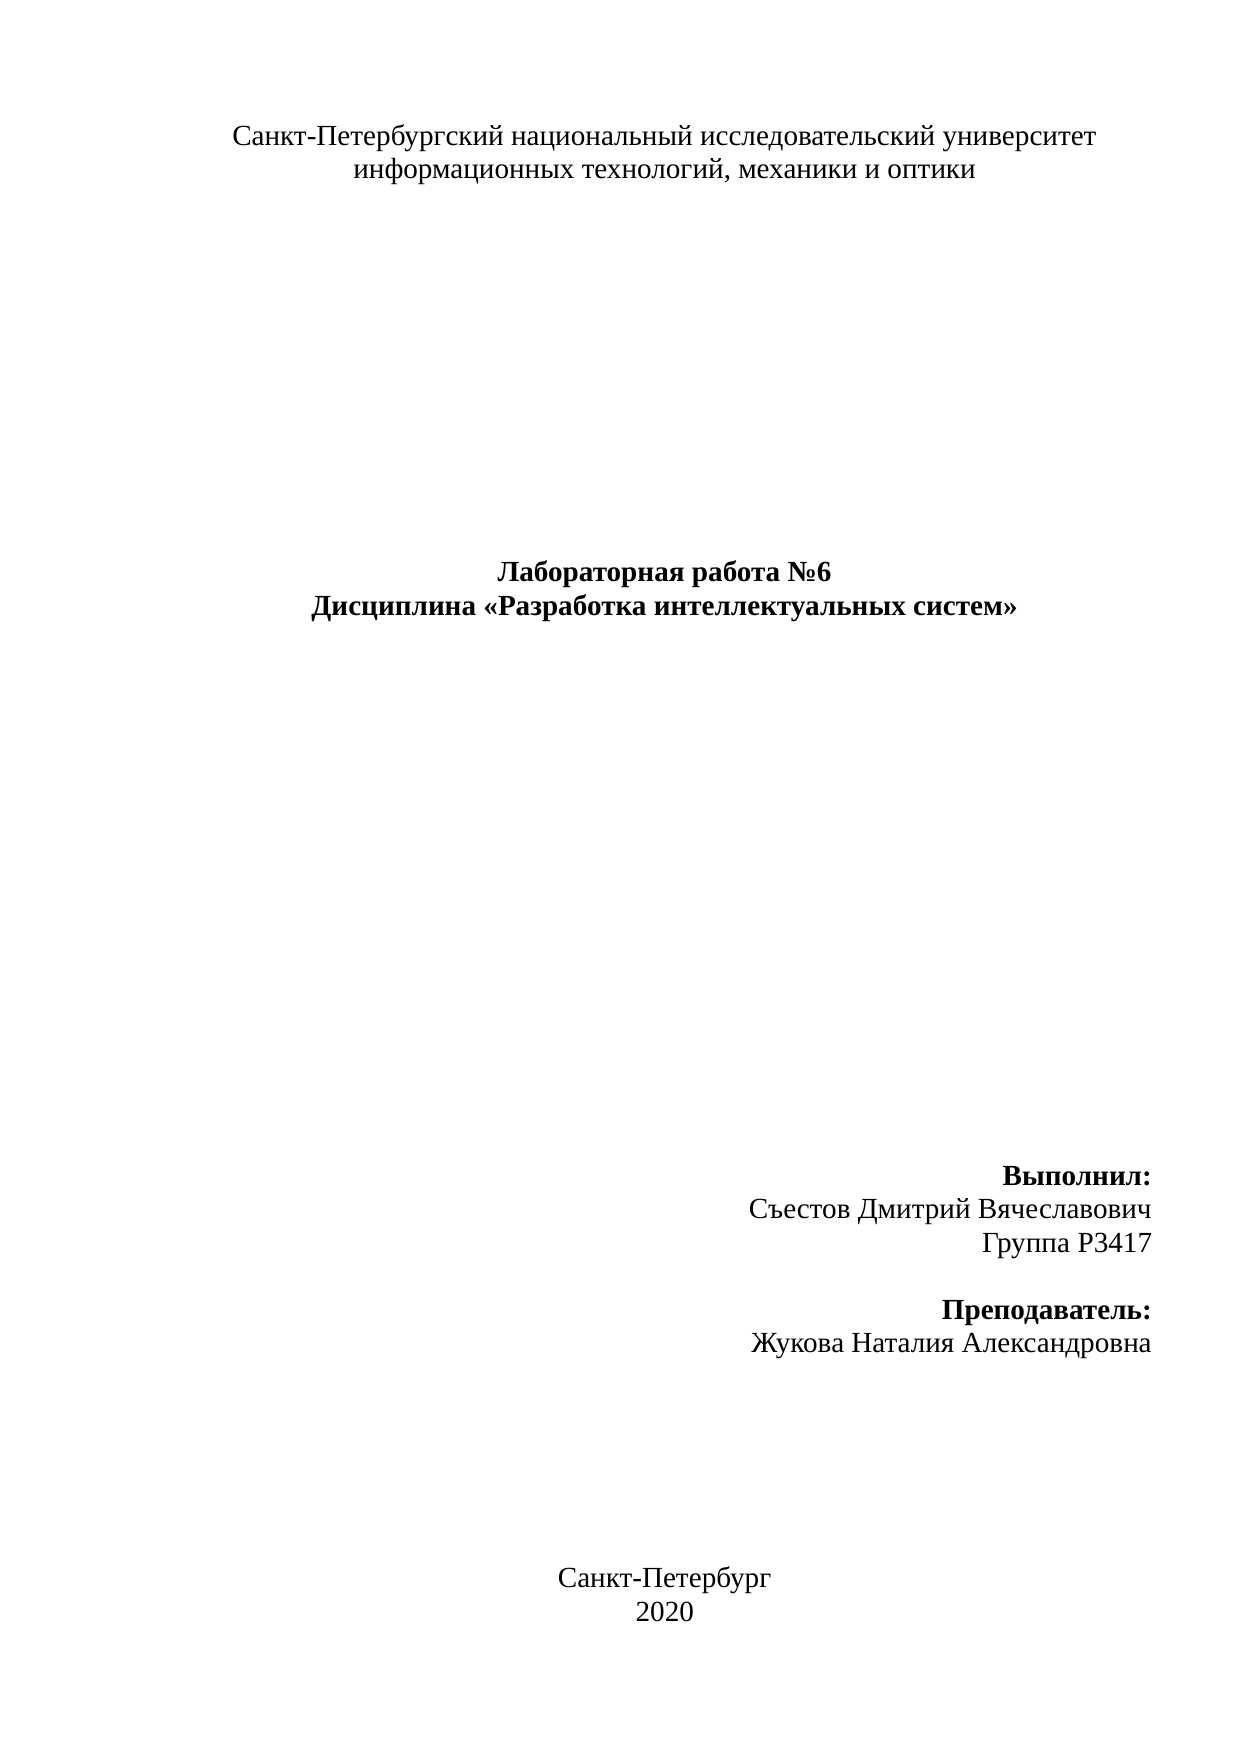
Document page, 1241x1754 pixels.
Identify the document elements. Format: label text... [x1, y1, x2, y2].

text Выполнил: [177, 1158, 1152, 1191]
text Группа P3417 [177, 1225, 1152, 1258]
text информационных технологий, механики и оптики [177, 152, 1152, 185]
text 2020 [177, 1594, 1152, 1627]
text Жукова Наталия Александровна [177, 1326, 1152, 1359]
text Дисциплина «Разработка интеллектуальных систем» [177, 588, 1152, 621]
text Санкт-Петербургский национальный исследовательский университет [177, 118, 1152, 152]
text Лабораторная работа №6 [177, 554, 1152, 588]
text Преподаватель: [177, 1292, 1152, 1326]
text Санкт-Петербург [177, 1560, 1152, 1594]
text Съестов Дмитрий Вячеславович [177, 1191, 1152, 1225]
